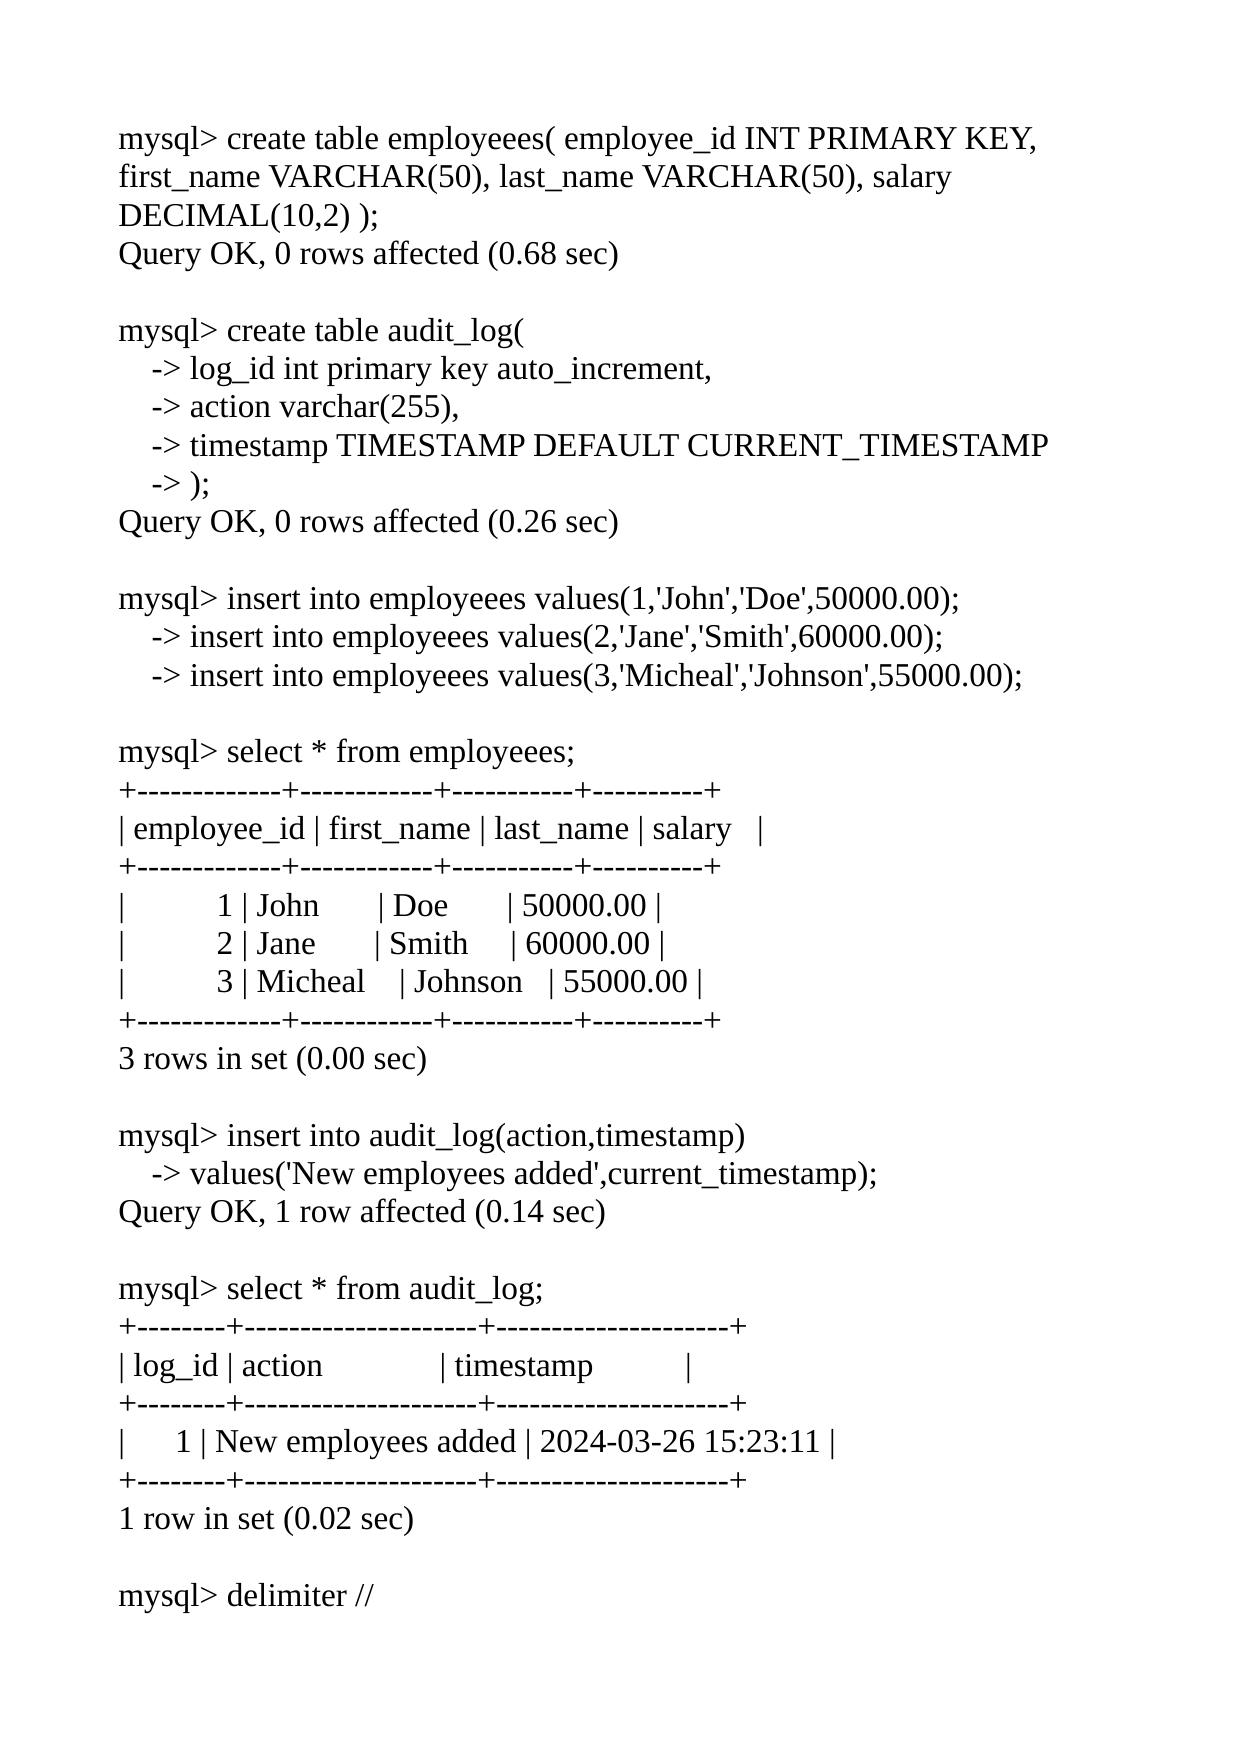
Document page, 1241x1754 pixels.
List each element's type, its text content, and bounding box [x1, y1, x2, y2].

text | 3 | Micheal | Johnson | 55000.00 | [118, 961, 1122, 1000]
text +--------+---------------------+---------------------+ [118, 1383, 1122, 1421]
text mysql> create table audit_log( [118, 310, 1122, 348]
text +-------------+------------+-----------+----------+ [118, 770, 1122, 808]
text -> insert into employeees values(2,'Jane','Smith',60000.00); [118, 616, 1122, 655]
text 3 rows in set (0.00 sec) [118, 1038, 1122, 1076]
text mysql> select * from employeees; [118, 731, 1122, 770]
text +-------------+------------+-----------+----------+ [118, 1000, 1122, 1038]
text -> values('New employees added',current_timestamp); [118, 1153, 1122, 1191]
text mysql> create table employeees( employee_id INT PRIMARY KEY, first_name VARCHAR(50), last_name VARCHAR(50), salary DECIMAL(10,2) ); [118, 118, 1122, 233]
text -> insert into employeees values(3,'Micheal','Johnson',55000.00); [118, 655, 1122, 693]
text 1 row in set (0.02 sec) [118, 1498, 1122, 1536]
text +--------+---------------------+---------------------+ [118, 1460, 1122, 1498]
text | 1 | New employees added | 2024-03-26 15:23:11 | [118, 1421, 1122, 1460]
text mysql> insert into employeees values(1,'John','Doe',50000.00); [118, 578, 1122, 616]
text -> log_id int primary key auto_increment, [118, 348, 1122, 386]
text | 2 | Jane | Smith | 60000.00 | [118, 923, 1122, 961]
text +-------------+------------+-----------+----------+ [118, 846, 1122, 885]
text -> timestamp TIMESTAMP DEFAULT CURRENT_TIMESTAMP [118, 425, 1122, 463]
text | employee_id | first_name | last_name | salary | [118, 808, 1122, 846]
text mysql> select * from audit_log; [118, 1268, 1122, 1306]
text | log_id | action | timestamp | [118, 1345, 1122, 1383]
text | 1 | John | Doe | 50000.00 | [118, 885, 1122, 923]
text Query OK, 0 rows affected (0.68 sec) [118, 233, 1122, 271]
text -> action varchar(255), [118, 386, 1122, 425]
text Query OK, 0 rows affected (0.26 sec) [118, 501, 1122, 540]
text +--------+---------------------+---------------------+ [118, 1306, 1122, 1345]
text -> ); [118, 463, 1122, 501]
text mysql> insert into audit_log(action,timestamp) [118, 1115, 1122, 1153]
text Query OK, 1 row affected (0.14 sec) [118, 1191, 1122, 1230]
text mysql> delimiter // [118, 1575, 1122, 1613]
